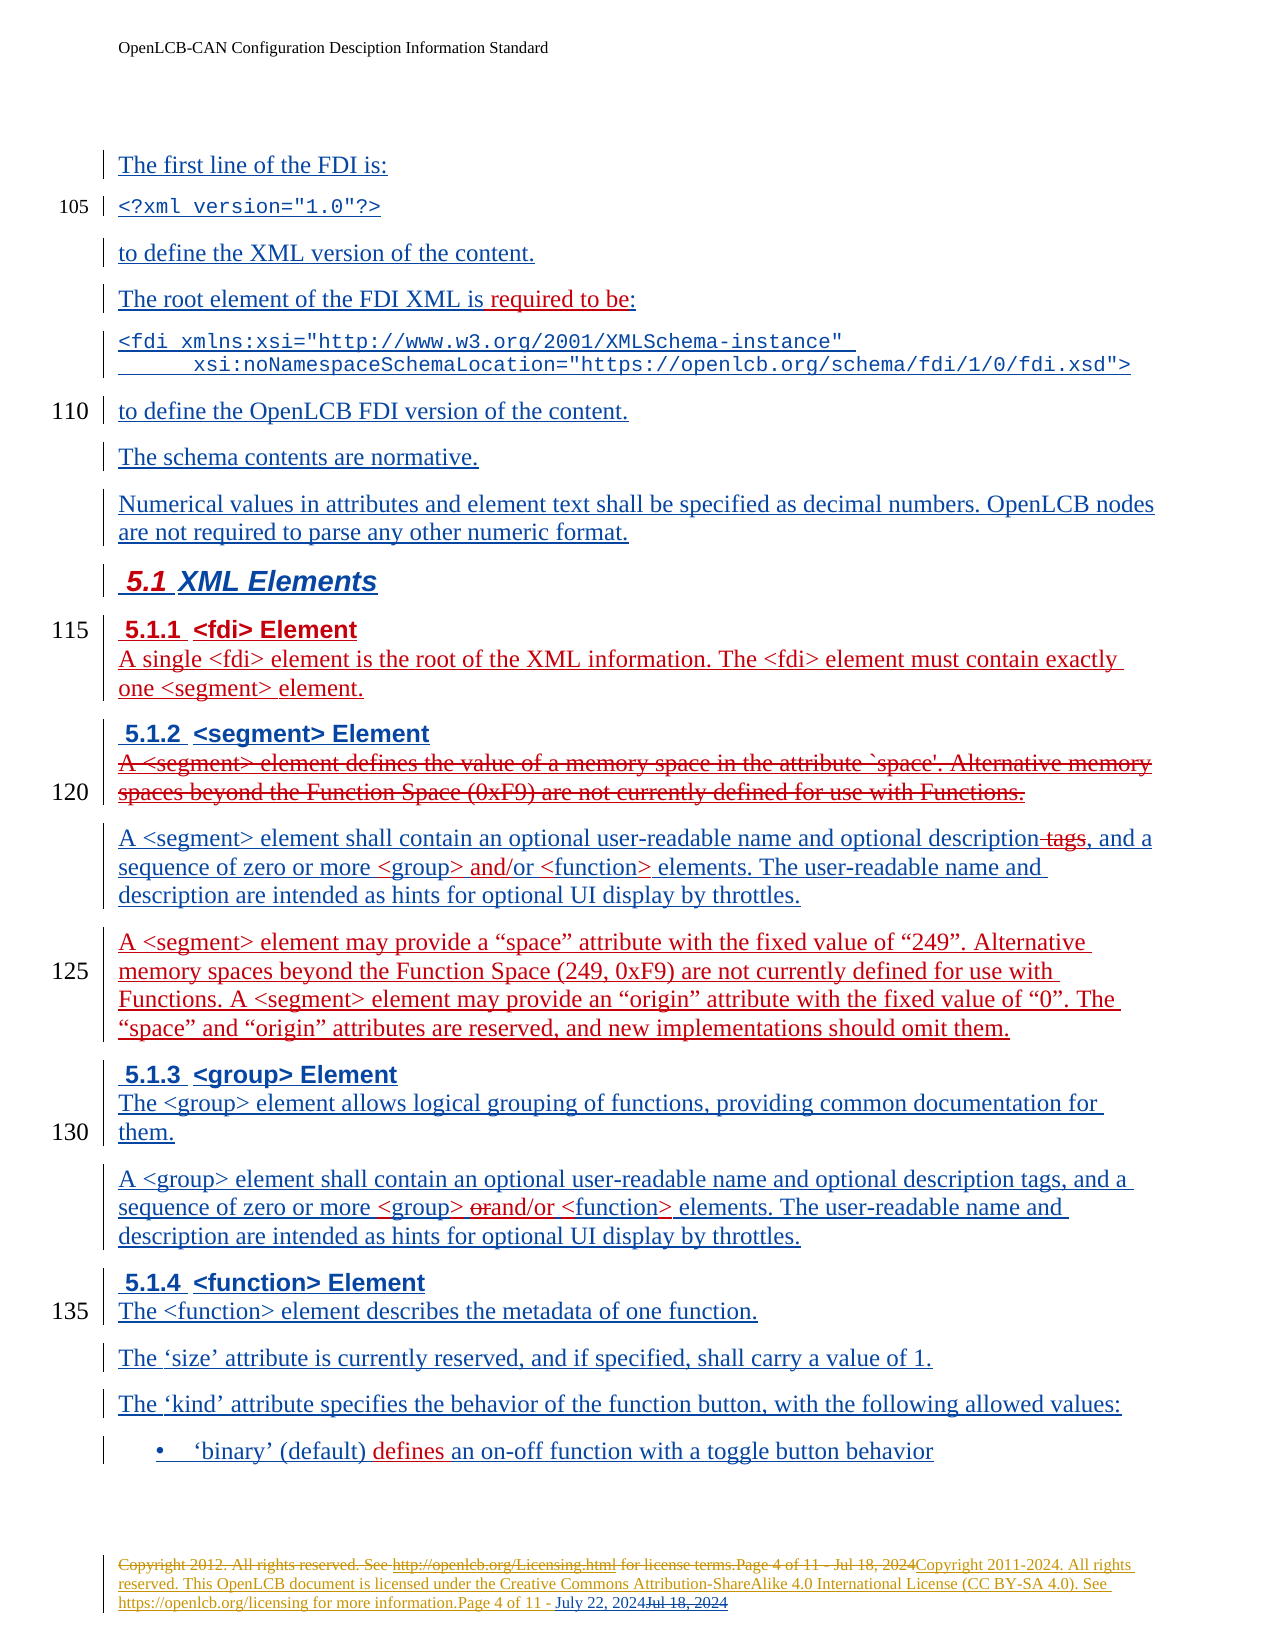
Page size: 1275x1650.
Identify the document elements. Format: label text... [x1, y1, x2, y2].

subtitle <group> Element [118, 1060, 1157, 1088]
text Numerical values in attributes and element text shall be specified as decimal numbers. OpenLCB nodes are not required to parse any other numeric format. [118, 489, 1157, 546]
subtitle <fdi> Element [118, 615, 1157, 644]
text The ‘size’ attribute is currently reserved, and if specified, shall carry a value of 1. [118, 1343, 1157, 1372]
subtitle <function> Element [118, 1268, 1157, 1296]
text The <group> element allows logical grouping of functions, providing common documentation for them. [118, 1088, 1157, 1146]
text <?xml version="1.0"?> [118, 196, 1157, 220]
subtitle <segment> Element [118, 719, 1157, 748]
text to define the XML version of the content. [118, 238, 1157, 267]
text The ‘kind’ attribute specifies the behavior of the function button, with the following allowed values: [118, 1389, 1157, 1418]
subtitle XML Elements [118, 564, 1157, 597]
text A <group> element shall contain an optional user-readable name and optional description tags, and a sequence of zero or more <group> and/or <function> elements. The user-readable name and description are intended as hints for optional UI display by throttles. [118, 1164, 1157, 1250]
text The schema contents are normative. [118, 442, 1157, 471]
text A <segment> element may provide a “space” attribute with the fixed value of “249”. Alternative memory spaces beyond the Function Space (249, 0xF9) are not currently defined for use with Functions. A <segment> element may provide an “origin” attribute with the fixed value of “0”. The “space” and “origin” attributes are reserved, and new implementations should omit them. [118, 927, 1157, 1042]
text The first line of the FDI is: [118, 150, 1157, 179]
text The root element of the FDI XML is required to be: [118, 284, 1157, 313]
text The <function> element describes the metadata of one function. [118, 1296, 1157, 1325]
text A <segment> element shall contain an optional user-readable name and optional description, and a sequence of zero or more <group> and/or <function> elements. The user-readable name and description are intended as hints for optional UI display by throttles. [118, 748, 1157, 805]
text A single <fdi> element is the root of the XML information. The <fdi> element must contain exactly one <segment> element. [118, 644, 1157, 701]
text to define the OpenLCB FDI version of the content. [118, 396, 1157, 424]
text <fdi xmlns:xsi="http://www.w3.org/2001/XMLSchema-instance" xsi:noNamespaceSchemaLocation="https://openlcb.org/schema/fdi/1/0/fdi.xsd"> [118, 331, 1157, 378]
list ‘binary’ (default) defines an on-off function with a toggle button behavior [156, 1436, 1157, 1464]
